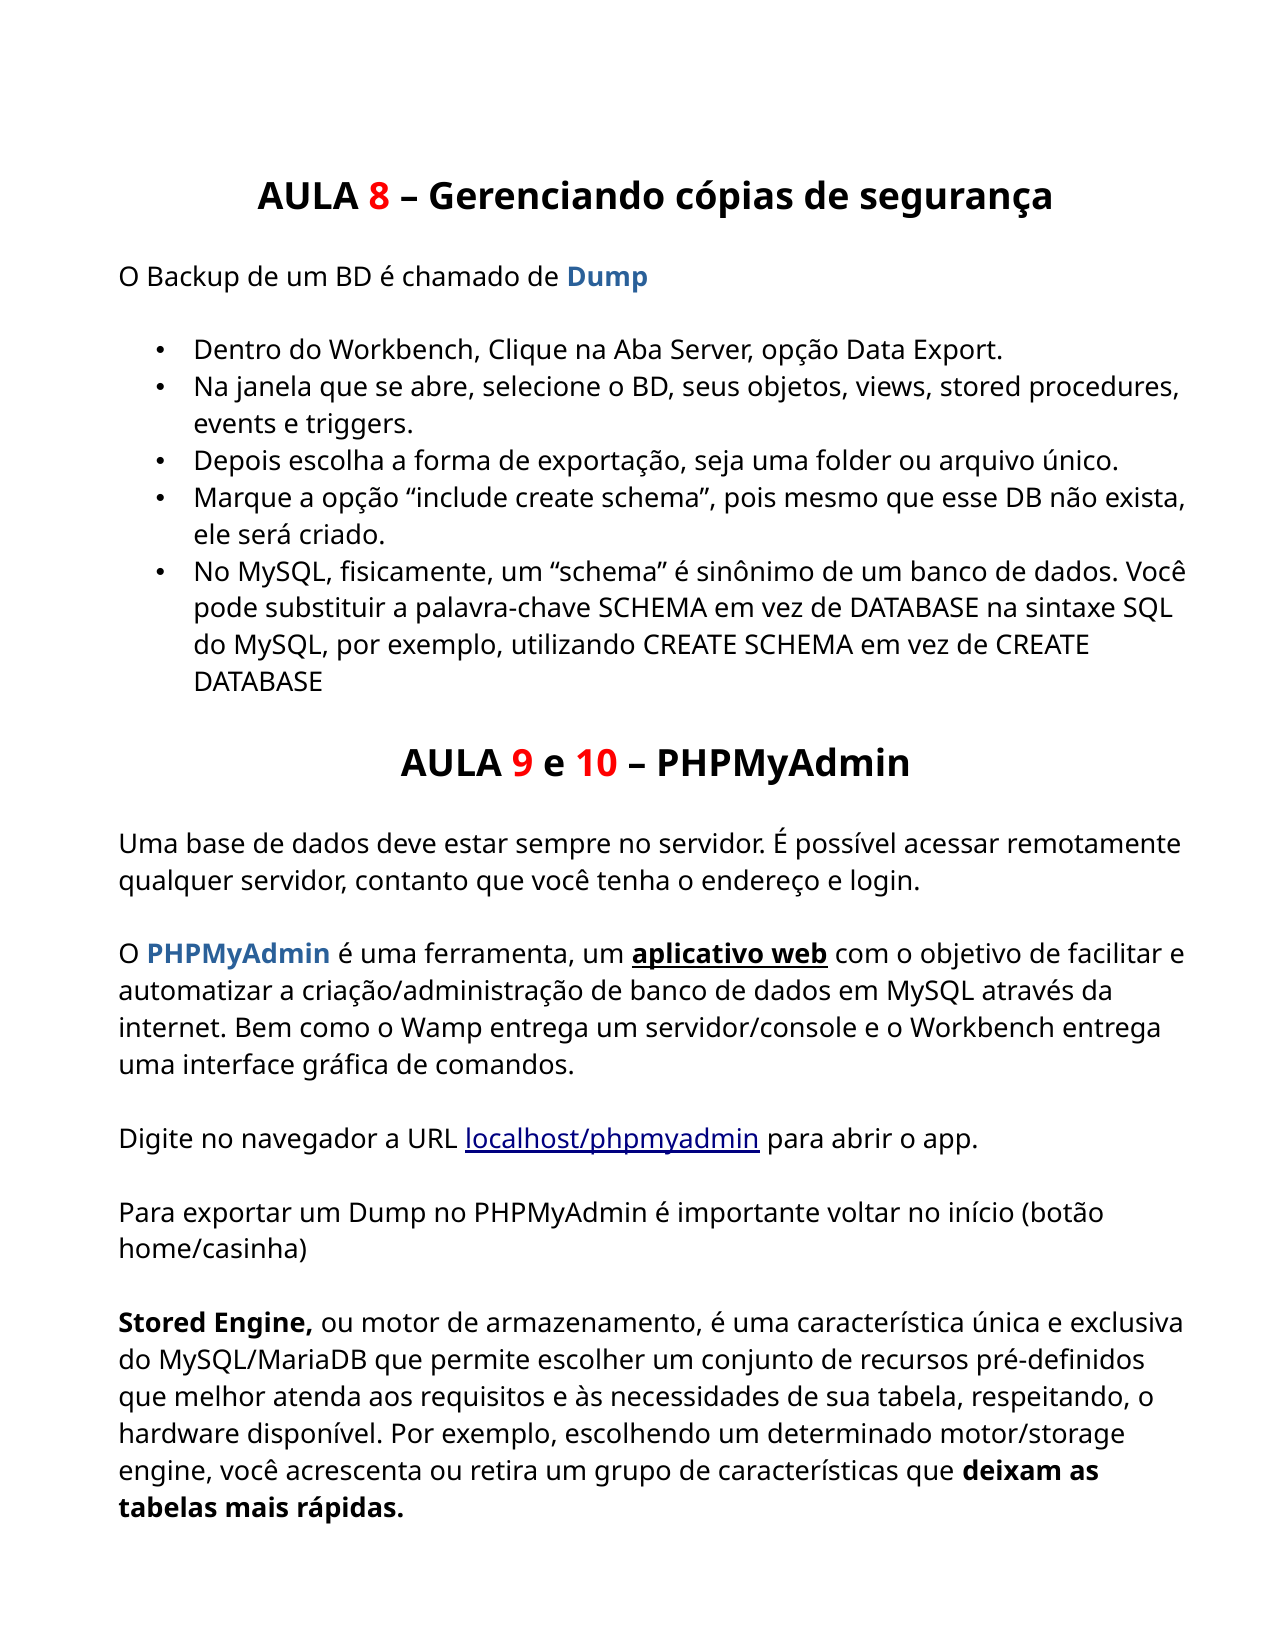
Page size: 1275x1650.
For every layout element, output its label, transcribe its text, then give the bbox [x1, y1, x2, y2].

text Uma base de dados deve estar sempre no servidor. É possível acessar remotamente qualquer servidor, contanto que você tenha o endereço e login. [118, 824, 1193, 898]
list No MySQL, fisicamente, um “schema” é sinônimo de um banco de dados. Você pode substituir a palavra-chave SCHEMA em vez de DATABASE na sintaxe SQL do MySQL, por exemplo, utilizando CREATE SCHEMA em vez de CREATE DATABASE [156, 552, 1193, 699]
text Para exportar um Dump no PHPMyAdmin é importante voltar no início (botão home/casinha) [118, 1193, 1193, 1267]
text Digite no navegador a URL localhost/phpmyadmin para abrir o app. [118, 1119, 1193, 1156]
list Na janela que se abre, selecione o BD, seus objetos, views, stored procedures, events e triggers. [156, 368, 1193, 441]
list Depois escolha a forma de exportação, seja uma folder ou arquivo único. [156, 441, 1193, 478]
text O Backup de um BD é chamado de Dump [118, 257, 1193, 331]
list Dentro do Workbench, Clique na Aba Server, opção Data Export. [156, 331, 1193, 368]
text AULA 9 e 10 – PHPMyAdmin [118, 736, 1193, 787]
text Stored Engine, ou motor de armazenamento, é uma característica única e exclusiva do MySQL/MariaDB que permite escolher um conjunto de recursos pré-definidos que melhor atenda aos requisitos e às necessidades de sua tabela, respeitando, o hardware disponível. Por exemplo, escolhendo um determinado motor/storage engine, você acrescenta ou retira um grupo de características que deixam as tabelas mais rápidas. [118, 1304, 1193, 1525]
text AULA 8 – Gerenciando cópias de segurança [118, 169, 1193, 220]
list Marque a opção “include create schema”, pois mesmo que esse DB não exista, ele será criado. [156, 478, 1193, 552]
text O PHPMyAdmin é uma ferramenta, um aplicativo web com o objetivo de facilitar e automatizar a criação/administração de banco de dados em MySQL através da internet. Bem como o Wamp entrega um servidor/console e o Workbench entrega uma interface gráfica de comandos. [118, 935, 1193, 1082]
